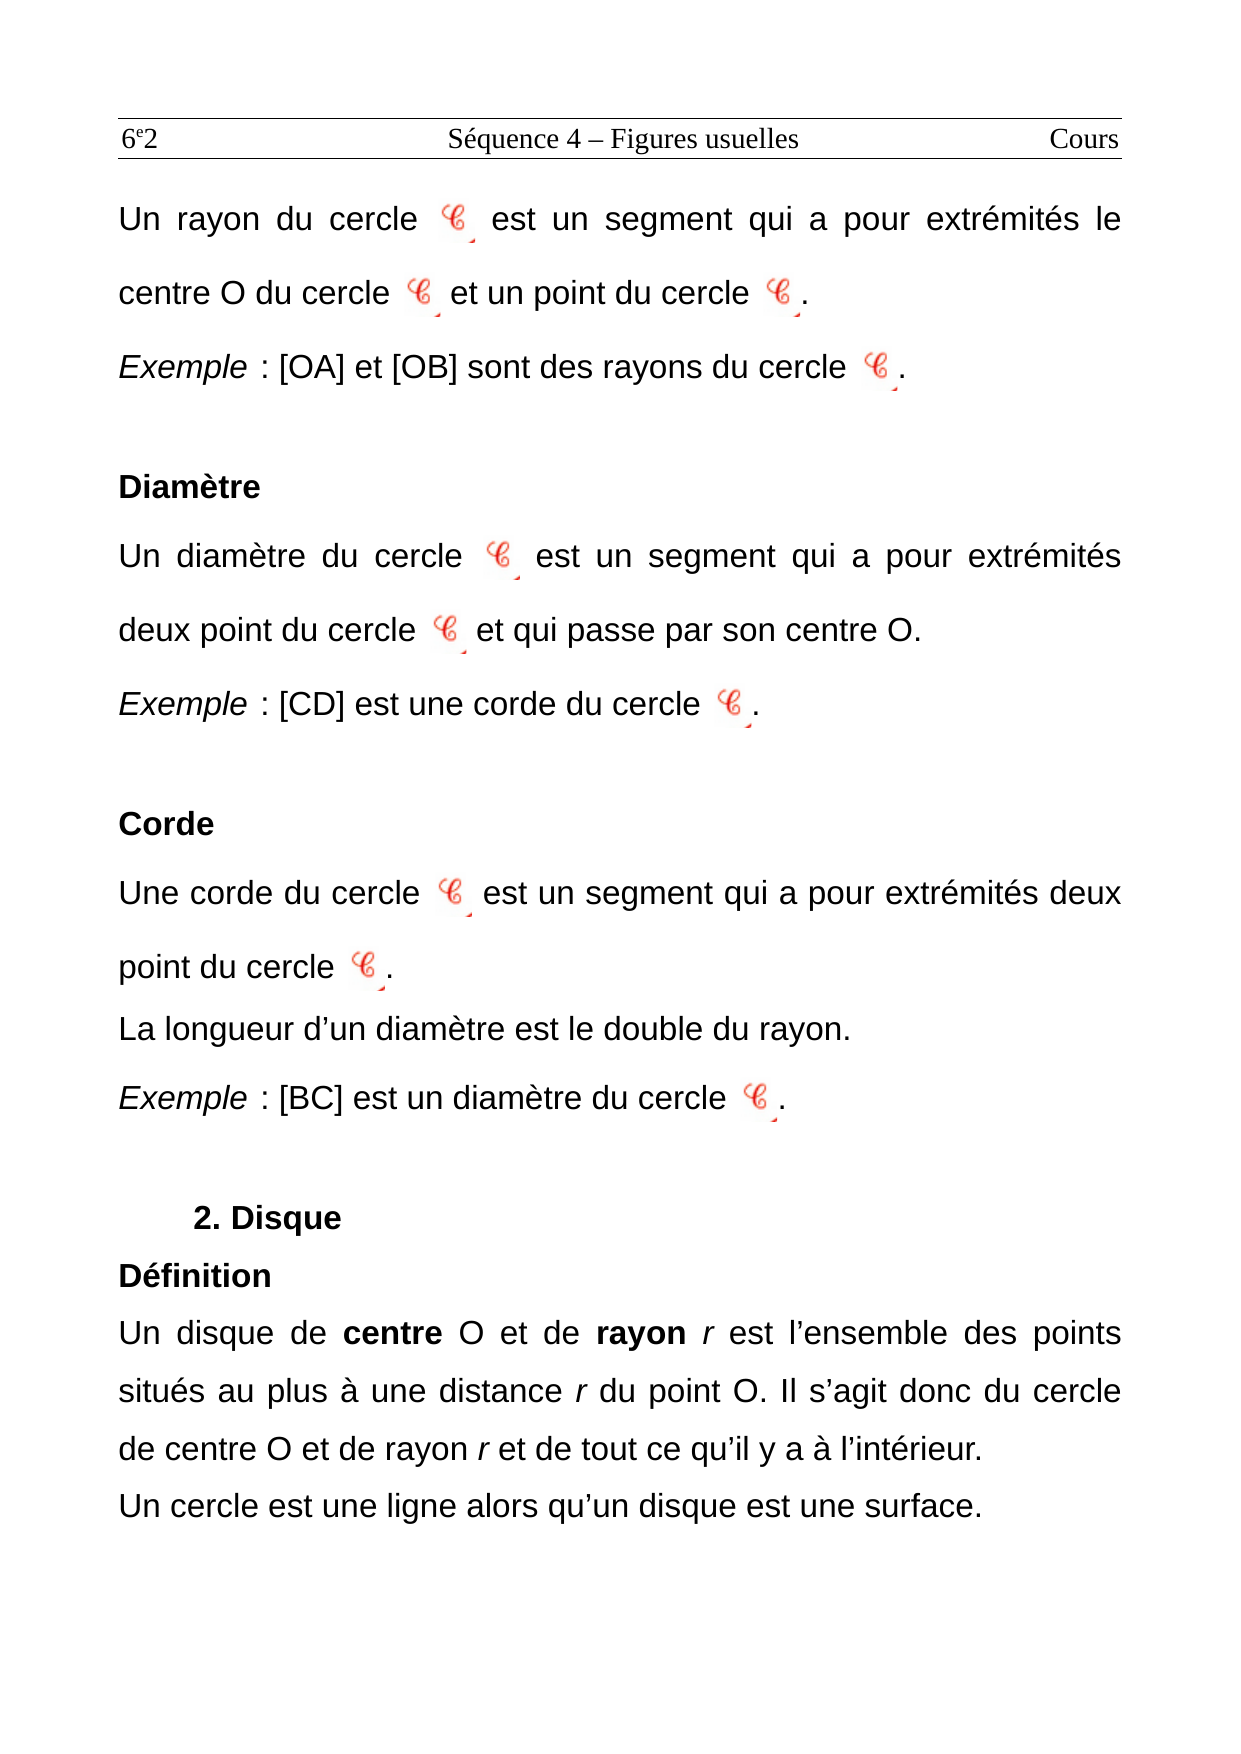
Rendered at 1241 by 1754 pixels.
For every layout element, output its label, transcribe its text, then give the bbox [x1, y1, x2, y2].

text Un cercle est une ligne alors qu’un disque est une surface. [118, 1486, 1122, 1525]
text Un disque de centre O et de rayon r est l’ensemble des points situés au plus à une distance r du point O. Il s’agit donc du cercle de centre O et de rayon r et de tout ce qu’il y a à l’intérieur. [118, 1313, 1122, 1467]
text Exemple : [BC] est un diamètre du cercle [118, 1067, 736, 1121]
text Exemple : [OA] et [OB] sont des rayons du cercle [118, 336, 856, 390]
text Exemple : [CD] est une corde du cercle [118, 672, 710, 727]
text La longueur d’un diamètre est le double du rayon. [118, 1009, 1122, 1048]
list Disque [193, 1198, 1122, 1237]
text . [752, 672, 1122, 727]
picture [478, 524, 520, 580]
picture [434, 187, 476, 243]
text . [898, 336, 1122, 390]
picture [425, 598, 467, 654]
text Corde [118, 804, 1122, 842]
picture [736, 1066, 778, 1122]
text Un rayon du cercle est un segment qui a pour extrémités le centre O du cercle et un point du cercle . [118, 188, 1122, 316]
picture [344, 935, 385, 991]
picture [399, 261, 441, 317]
picture [431, 861, 472, 917]
picture [759, 261, 800, 317]
picture [710, 672, 752, 728]
picture [856, 335, 898, 391]
text Un diamètre du cercle est un segment qui a pour extrémités deux point du cercle et qui passe par son centre O. [118, 525, 1122, 653]
text Définition [118, 1256, 1122, 1294]
text Diamètre [118, 467, 1122, 506]
text . [778, 1067, 1122, 1121]
text Une corde du cercle est un segment qui a pour extrémités deux point du cercle . [118, 861, 1122, 990]
